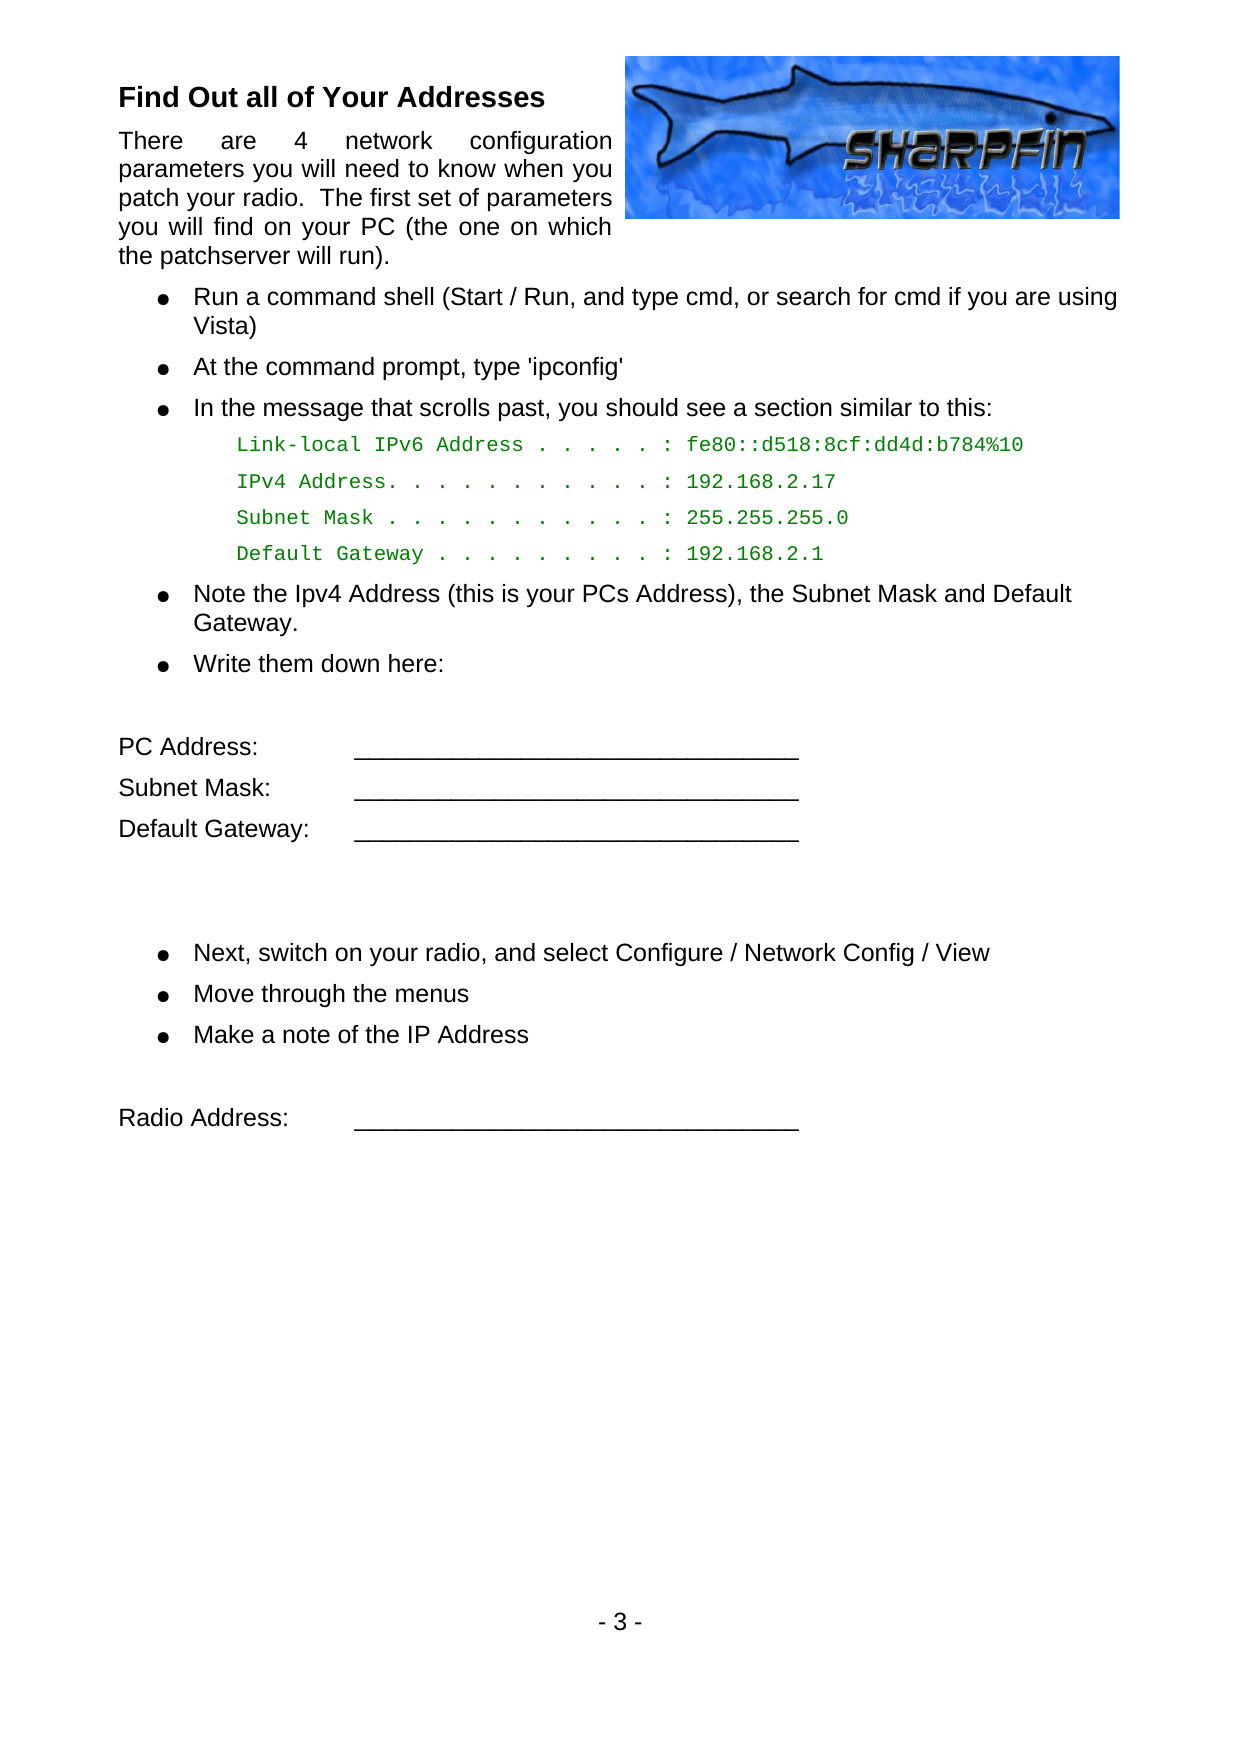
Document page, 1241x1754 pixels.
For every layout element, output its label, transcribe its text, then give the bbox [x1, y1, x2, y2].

list Next, switch on your radio, and select Configure / Network Config / View [156, 938, 1122, 967]
text PC Address: ________________________________ [118, 732, 1122, 760]
picture [625, 56, 1120, 219]
list In the message that scrolls past, you should see a section similar to this: [156, 393, 1122, 422]
list At the command prompt, type 'ipconfig' [156, 352, 1122, 381]
text Radio Address: ________________________________ [118, 1103, 1122, 1132]
list Note the Ipv4 Address (this is your PCs Address), the Subnet Mask and Default Gateway. [156, 579, 1122, 637]
text Subnet Mask: ________________________________ [118, 773, 1122, 802]
text IPv4 Address. . . . . . . . . . . : 192.168.2.17 [236, 471, 1122, 494]
text Link-local IPv6 Address . . . . . : fe80::d518:8cf:dd4d:b784%10 [236, 434, 1122, 458]
text Subnet Mask . . . . . . . . . . . : 255.255.255.0 [236, 507, 1122, 530]
list Move through the menus [156, 979, 1122, 1008]
subtitle Find Out all of Your Addresses [118, 80, 625, 113]
text Default Gateway . . . . . . . . . : 192.168.2.1 [236, 543, 1122, 567]
list Make a note of the IP Address [156, 1020, 1122, 1049]
text There are 4 network configuration parameters you will need to know when you patch your radio. The first set of parameters you will find on your PC (the one on which the patchserver will run). [118, 126, 1122, 269]
list Run a command shell (Start / Run, and type cmd, or search for cmd if you are using Vista) [156, 282, 1122, 339]
text Default Gateway: ________________________________ [118, 814, 1122, 843]
list Write them down here: [156, 649, 1122, 678]
